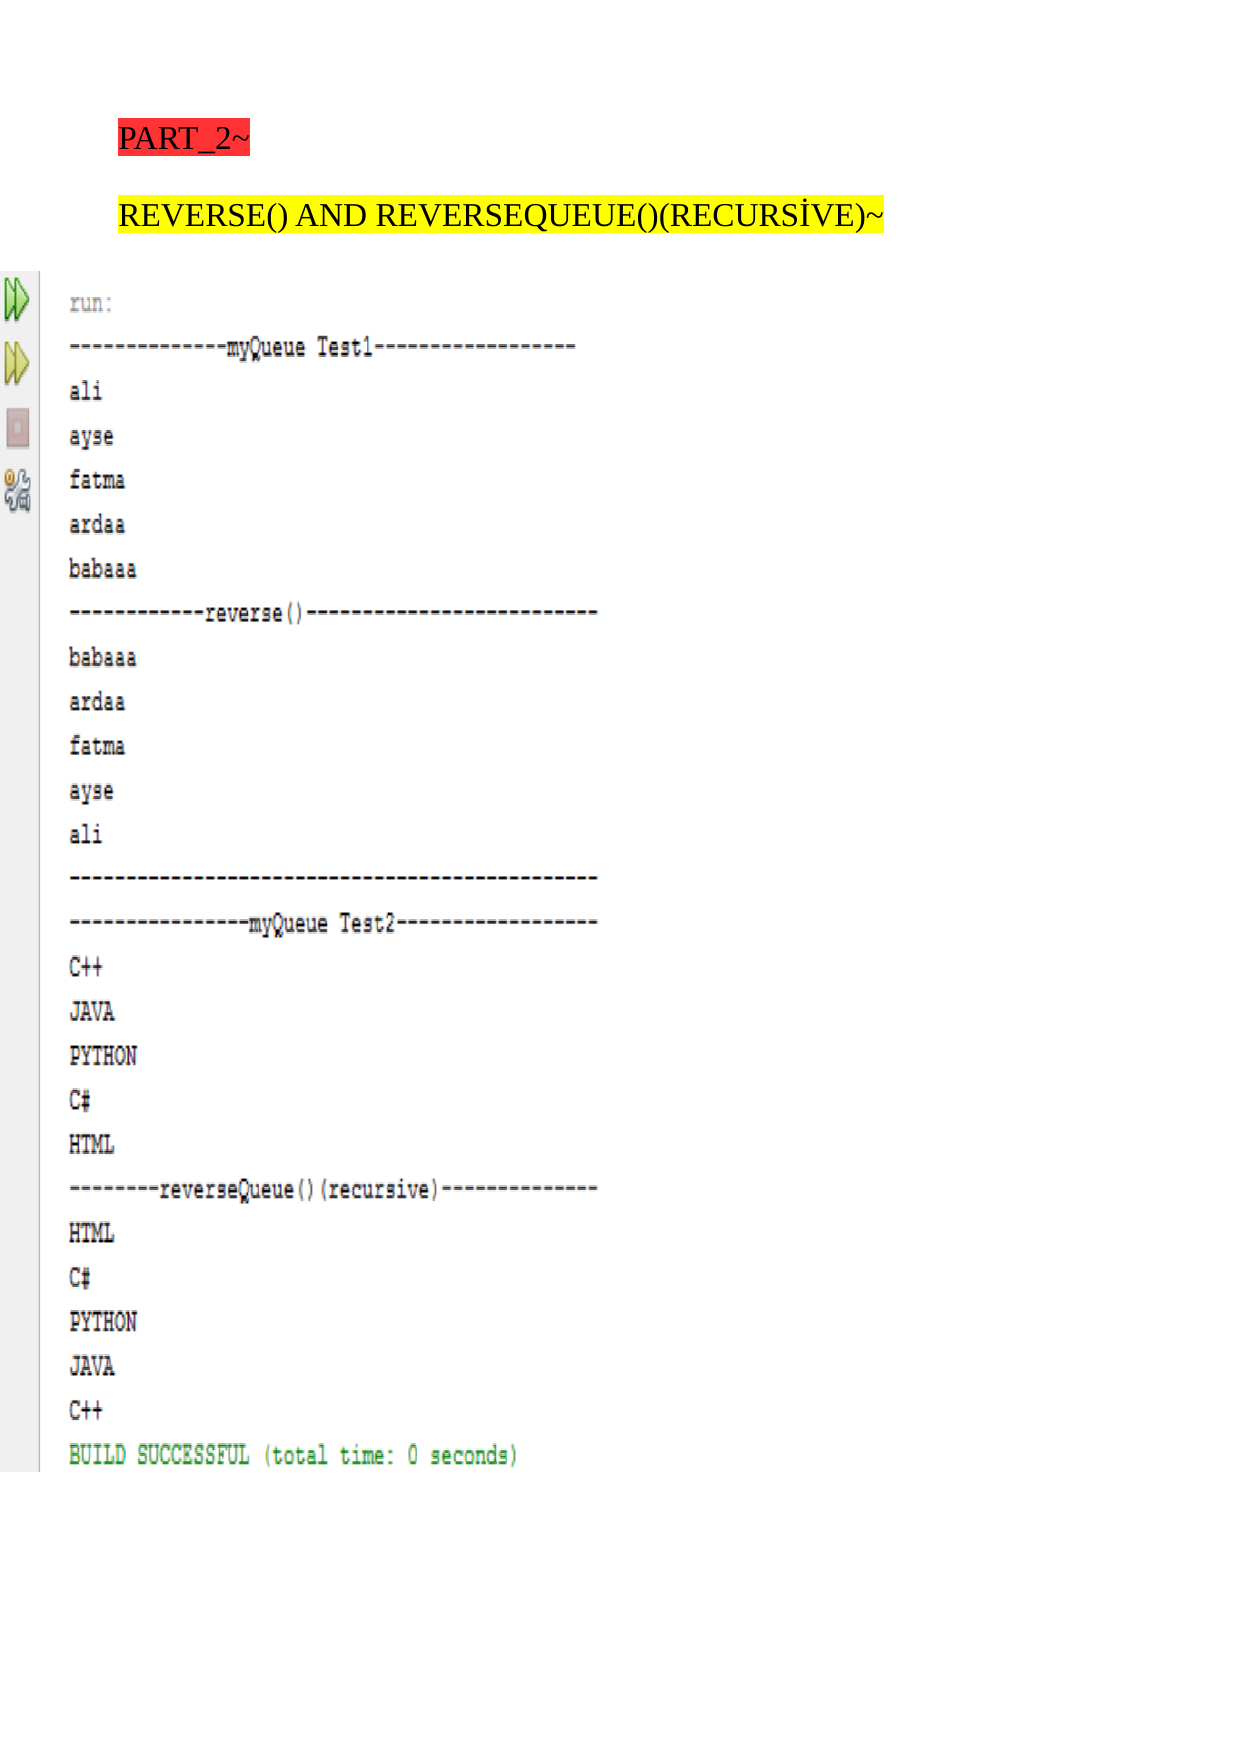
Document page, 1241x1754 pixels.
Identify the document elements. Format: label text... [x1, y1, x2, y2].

text REVERSE() AND REVERSEQUEUE()(RECURSİVE)~ [118, 195, 1122, 233]
text PART_2~ [118, 118, 1122, 156]
picture [0, 271, 1241, 1472]
